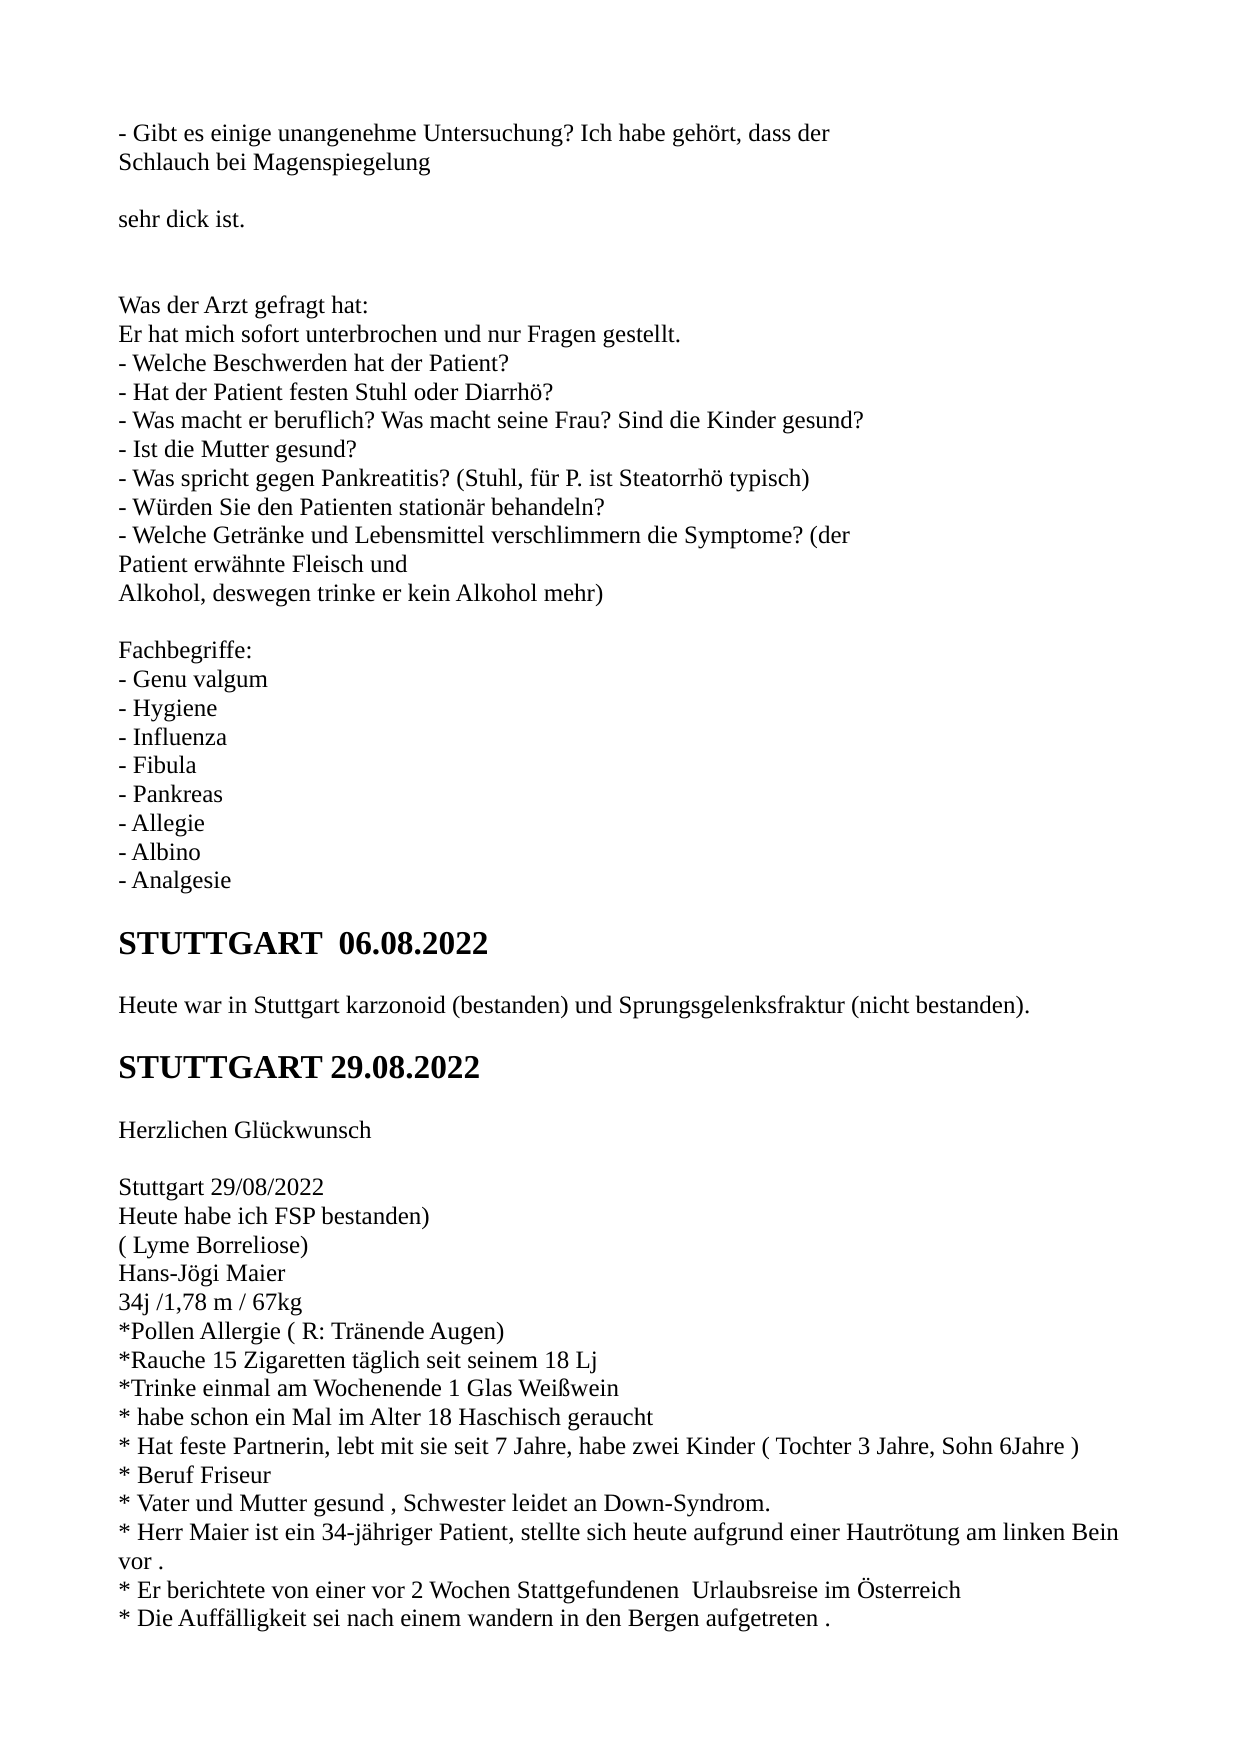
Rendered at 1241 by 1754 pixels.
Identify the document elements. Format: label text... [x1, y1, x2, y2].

text *Rauche 15 Zigaretten täglich seit seinem 18 Lj [118, 1345, 1122, 1373]
text - Was spricht gegen Pankreatitis? (Stuhl, für P. ist Steatorrhö typisch) [118, 463, 1122, 492]
text Heute war in Stuttgart karzonoid (bestanden) und Sprungsgelenksfraktur (nicht bestanden). [118, 990, 1122, 1019]
text - Hygiene [118, 693, 1122, 722]
text * Vater und Mutter gesund , Schwester leidet an Down-Syndrom. [118, 1488, 1122, 1517]
text *Trinke einmal am Wochenende 1 Glas Weißwein [118, 1373, 1122, 1402]
text - Influenza [118, 722, 1122, 751]
text Schlauch bei Magenspiegelung [118, 147, 1122, 176]
text * habe schon ein Mal im Alter 18 Haschisch geraucht [118, 1402, 1122, 1431]
text Alkohol, deswegen trinke er kein Alkohol mehr) [118, 578, 1122, 607]
text - Würden Sie den Patienten stationär behandeln? [118, 492, 1122, 521]
text - Gibt es einige unangenehme Untersuchung? Ich habe gehört, dass der [118, 118, 1122, 147]
text - Fibula [118, 751, 1122, 779]
text Stuttgart 29/08/2022 [118, 1172, 1122, 1201]
text ( Lyme Borreliose) [118, 1230, 1122, 1258]
text * Beruf Friseur [118, 1460, 1122, 1488]
text - Albino [118, 837, 1122, 866]
text - Hat der Patient festen Stuhl oder Diarrhö? [118, 377, 1122, 406]
text - Allegie [118, 808, 1122, 837]
text - Was macht er beruflich? Was macht seine Frau? Sind die Kinder gesund? [118, 406, 1122, 434]
text - Welche Beschwerden hat der Patient? [118, 348, 1122, 377]
text - Welche Getränke und Lebensmittel verschlimmern die Symptome? (der [118, 521, 1122, 549]
text Er hat mich sofort unterbrochen und nur Fragen gestellt. [118, 319, 1122, 348]
text - Analgesie [118, 866, 1122, 894]
text *Pollen Allergie ( R: Tränende Augen) [118, 1316, 1122, 1345]
text - Pankreas [118, 779, 1122, 808]
text * Die Auffälligkeit sei nach einem wandern in den Bergen aufgetreten . [118, 1603, 1122, 1632]
text STUTTGART 06.08.2022 [118, 923, 1122, 961]
text * Herr Maier ist ein 34-jähriger Patient, stellte sich heute aufgrund einer Hautrötung am linken Bein vor . [118, 1517, 1122, 1575]
text STUTTGART 29.08.2022 [118, 1048, 1122, 1086]
text Heute habe ich FSP bestanden) [118, 1201, 1122, 1230]
text Hans-Jögi Maier [118, 1258, 1122, 1287]
text 34j /1,78 m / 67kg [118, 1287, 1122, 1316]
text Was der Arzt gefragt hat: [118, 291, 1122, 319]
text Herzlichen Glückwunsch 🎉🥳 [118, 1115, 1122, 1143]
text - Genu valgum [118, 664, 1122, 693]
text sehr dick ist. [118, 204, 1122, 233]
text * Er berichtete von einer vor 2 Wochen Stattgefundenen Urlaubsreise im Österreich [118, 1575, 1122, 1603]
text - Ist die Mutter gesund? [118, 434, 1122, 463]
text * Hat feste Partnerin, lebt mit sie seit 7 Jahre, habe zwei Kinder ( Tochter 3 Jahre, Sohn 6Jahre ) [118, 1431, 1122, 1460]
text Patient erwähnte Fleisch und [118, 549, 1122, 578]
text Fachbegriffe: [118, 636, 1122, 664]
